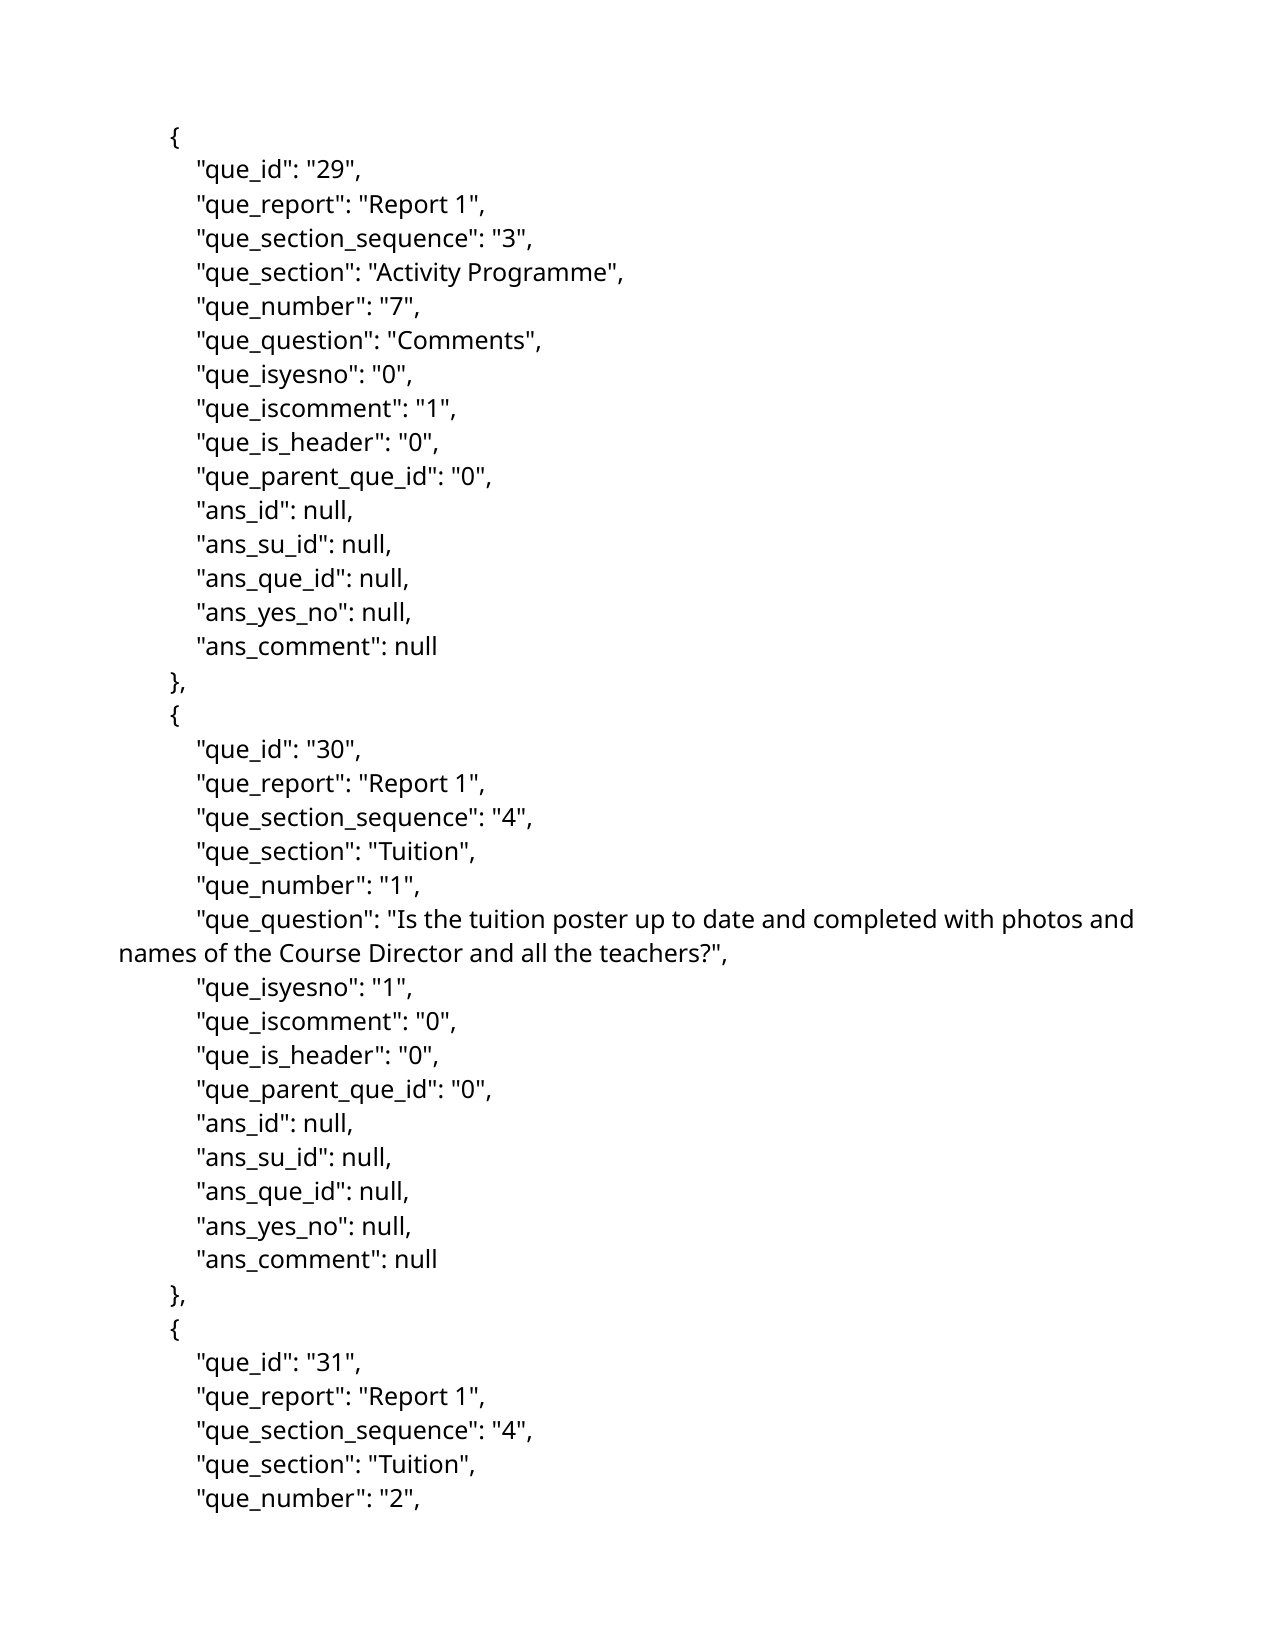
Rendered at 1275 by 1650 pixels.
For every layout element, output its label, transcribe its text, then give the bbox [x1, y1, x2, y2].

text { "que_id": "29", "que_report": "Report 1", "que_section_sequence": "3", "que_section": "Activity Programme", "que_number": "7", "que_question": "Comments", "que_isyesno": "0", "que_iscomment": "1", "que_is_header": "0", "que_parent_que_id": "0", "ans_id": null, "ans_su_id": null, "ans_que_id": null, "ans_yes_no": null, "ans_comment": null }, { "que_id": "30", "que_report": "Report 1", "que_section_sequence": "4", "que_section": "Tuition", "que_number": "1", "que_question": "Is the tuition poster up to date and completed with photos and names of the Course Director and all the teachers?", "que_isyesno": "1", "que_iscomment": "0", "que_is_header": "0", "que_parent_que_id": "0", "ans_id": null, "ans_su_id": null, "ans_que_id": null, "ans_yes_no": null, "ans_comment": null }, { "que_id": "31", "que_report": "Report 1", "que_section_sequence": "4", "que_section": "Tuition", "que_number": "2", [118, 118, 1157, 1515]
